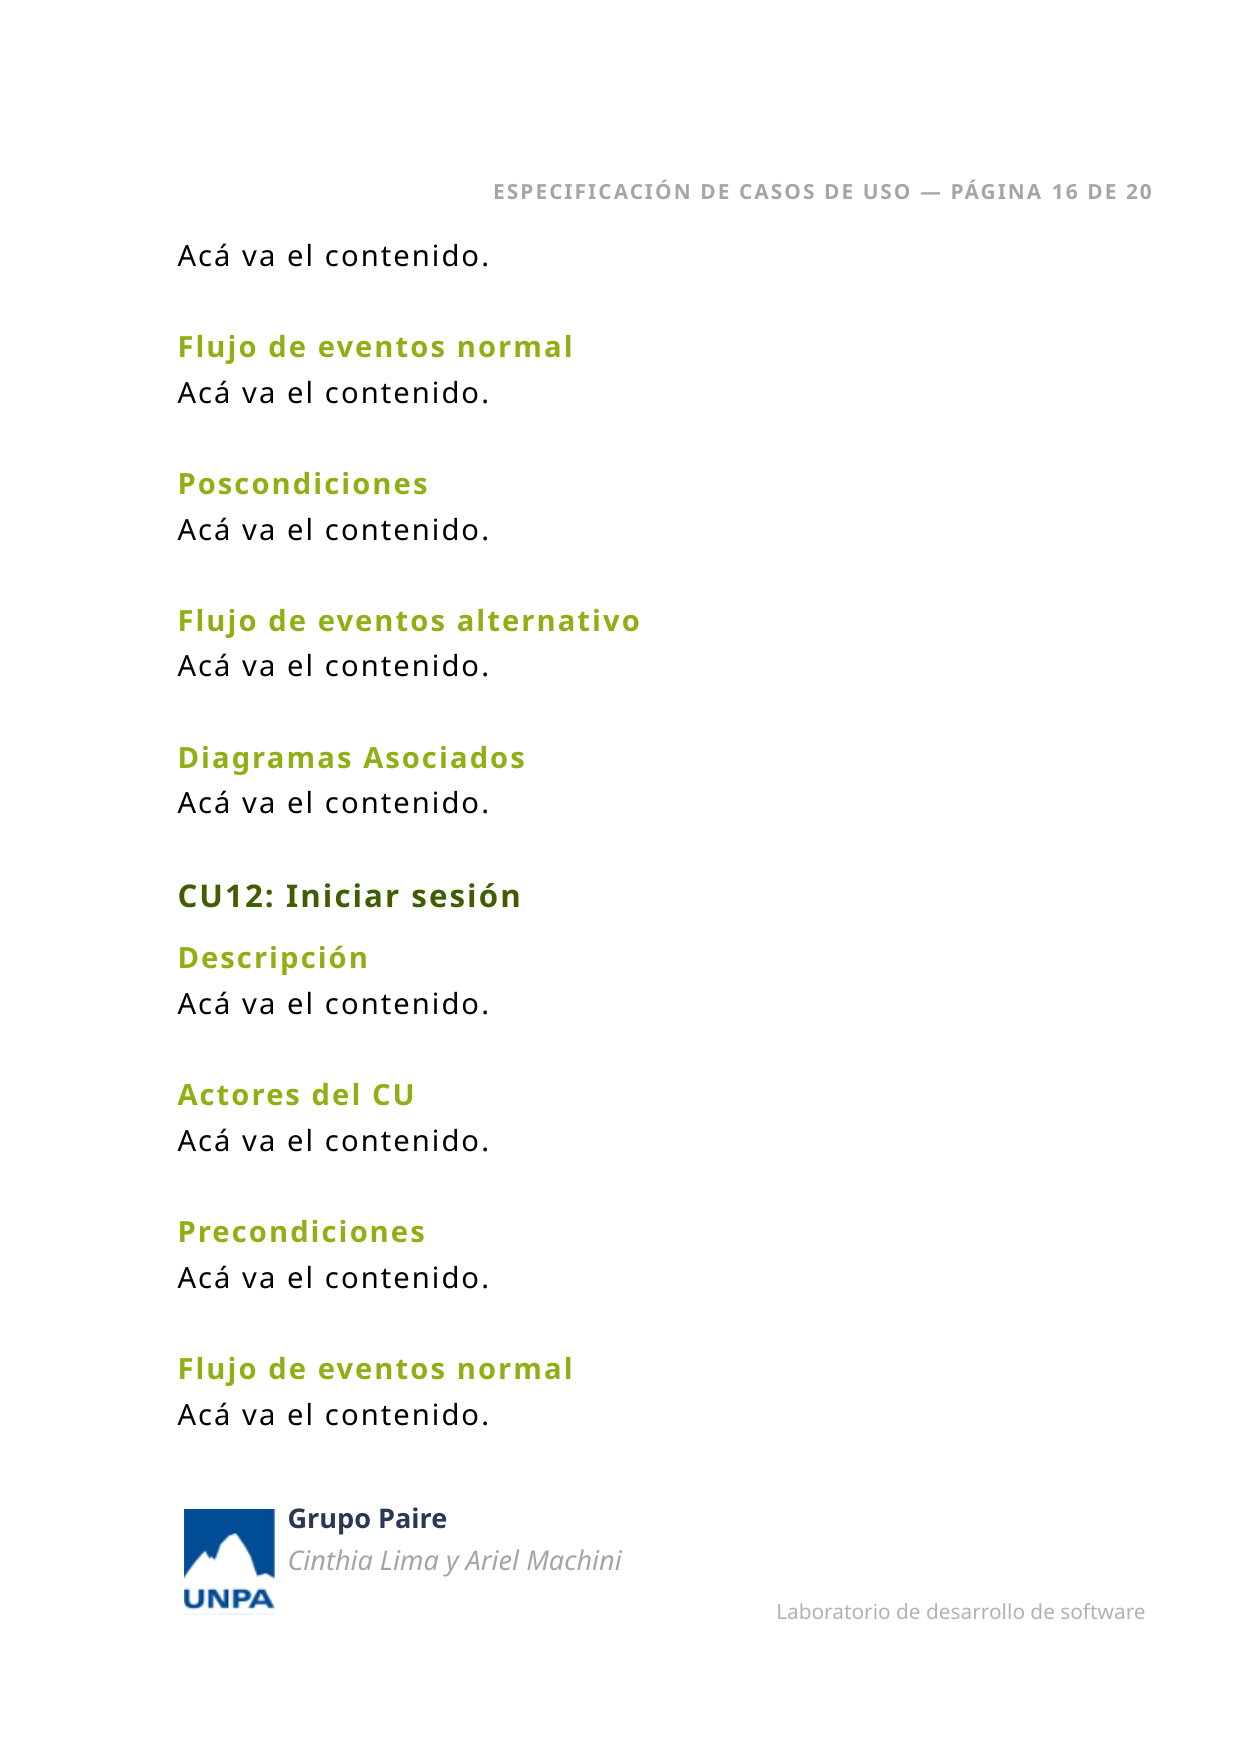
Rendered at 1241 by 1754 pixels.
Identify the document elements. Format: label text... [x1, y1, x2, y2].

text Actores del CU [177, 1074, 1152, 1114]
text Precondiciones [177, 1211, 1152, 1251]
text Poscondiciones [177, 463, 1152, 503]
text Acá va el contenido. [177, 983, 1152, 1023]
text Acá va el contenido. [177, 509, 1152, 548]
text Acá va el contenido. [177, 1257, 1152, 1297]
text Acá va el contenido. [177, 646, 1152, 685]
text Flujo de eventos alternativo [177, 600, 1152, 640]
text Diagramas Asociados [177, 737, 1152, 777]
text Acá va el contenido. [177, 783, 1152, 822]
text Flujo de eventos normal [177, 1348, 1152, 1388]
text Flujo de eventos normal [177, 326, 1152, 366]
text Descripción [177, 938, 1152, 977]
picture [184, 1509, 275, 1615]
text Acá va el contenido. [177, 1120, 1152, 1160]
text Acá va el contenido. [177, 372, 1152, 412]
text Acá va el contenido. [177, 1394, 1152, 1434]
text CU12: Iniciar sesión [177, 874, 1152, 916]
text Acá va el contenido. [177, 235, 1152, 275]
